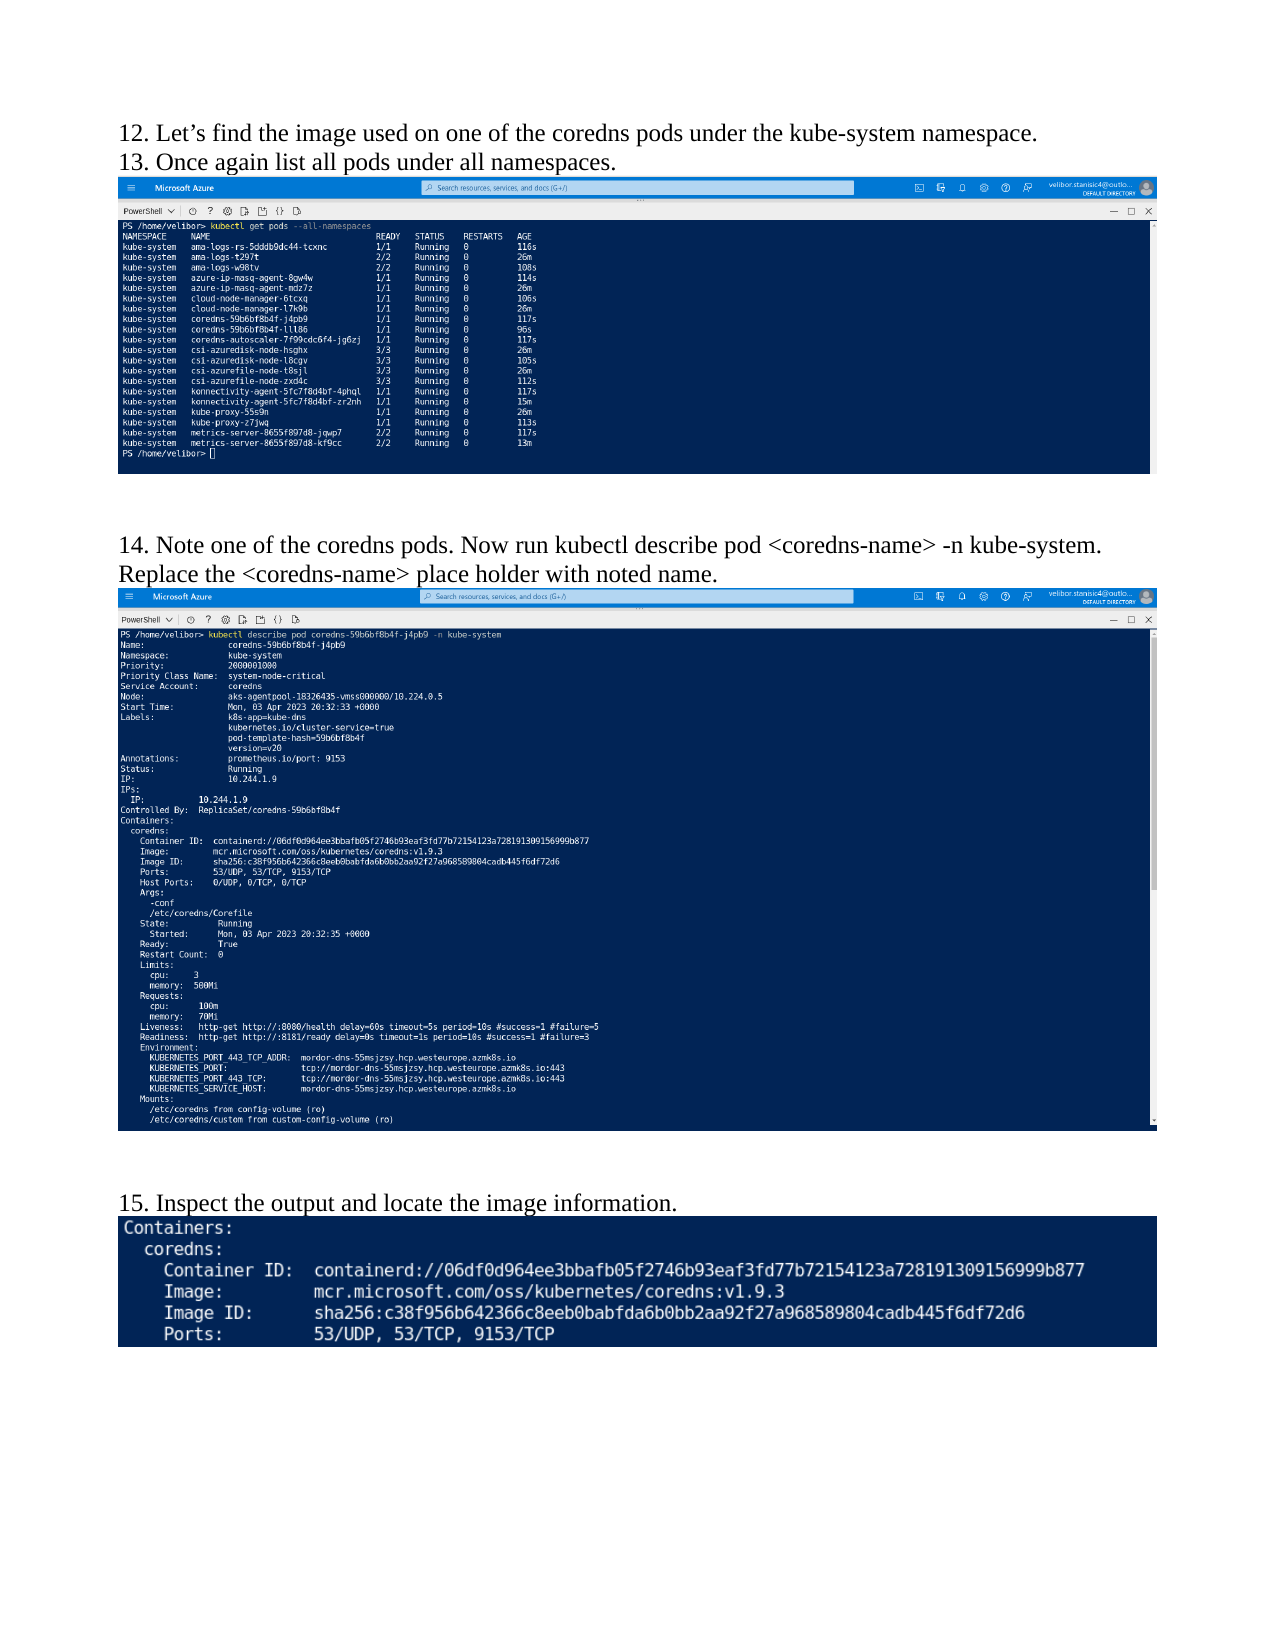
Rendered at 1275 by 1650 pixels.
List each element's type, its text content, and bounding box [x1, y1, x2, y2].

picture [118, 1216, 1157, 1347]
text 14. Note one of the coredns pods. Now run kubectl describe pod <coredns-name> -n kube-system. Replace the <coredns-name> place holder with noted name. [118, 531, 1157, 588]
text 13. Once again list all pods under all namespaces. [118, 147, 1157, 175]
picture [118, 588, 1157, 1131]
text 15. Inspect the output and locate the image information. [118, 1188, 1157, 1216]
text 12. Let’s find the image used on one of the coredns pods under the kube-system namespace. [118, 118, 1157, 147]
picture [118, 175, 1157, 474]
